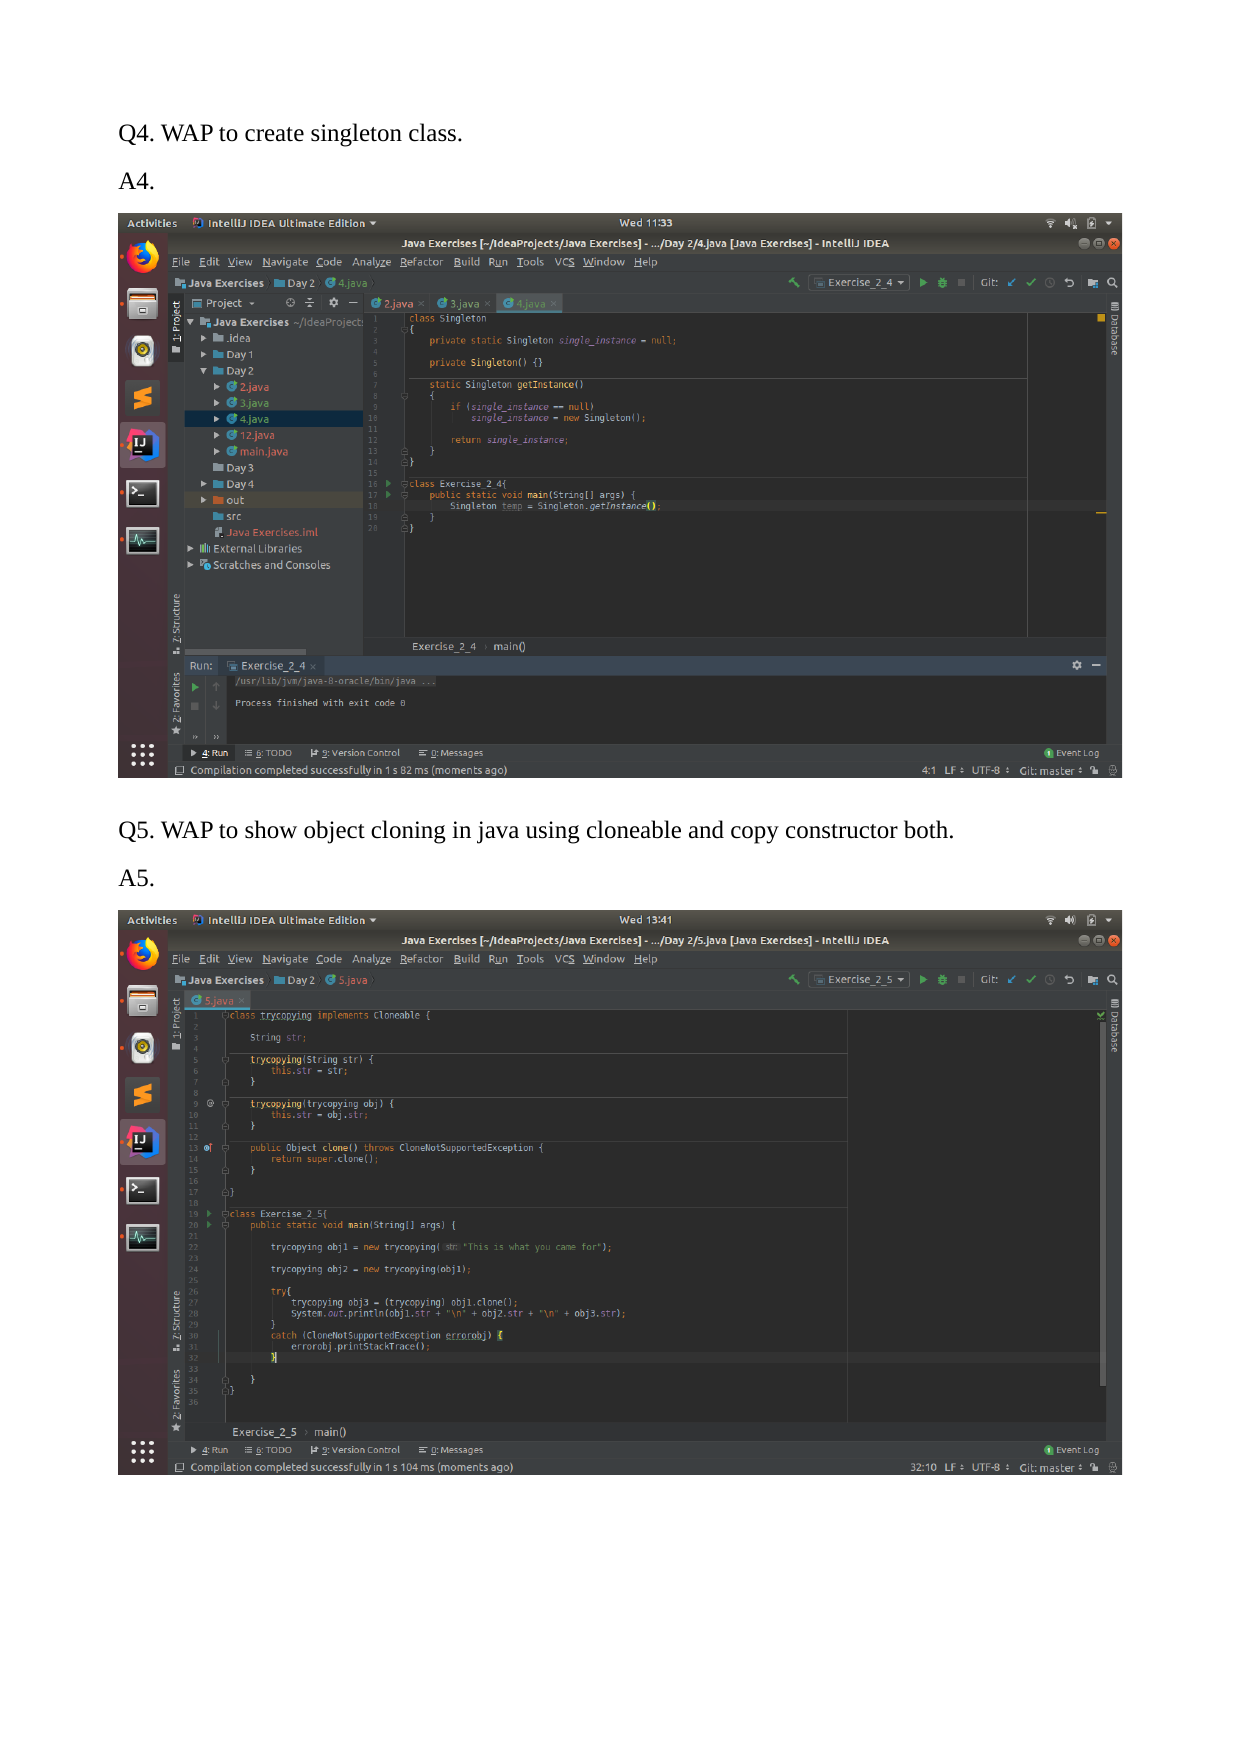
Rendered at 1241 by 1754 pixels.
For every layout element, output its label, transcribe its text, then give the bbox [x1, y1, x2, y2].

text Q5. WAP to show object cloning in java using cloneable and copy constructor both. [118, 778, 1122, 844]
text A5. [118, 863, 1122, 891]
text Q4. WAP to create singleton class. [118, 118, 1122, 147]
picture [118, 213, 1123, 778]
picture [118, 910, 1123, 1475]
text A4. [118, 166, 1122, 194]
